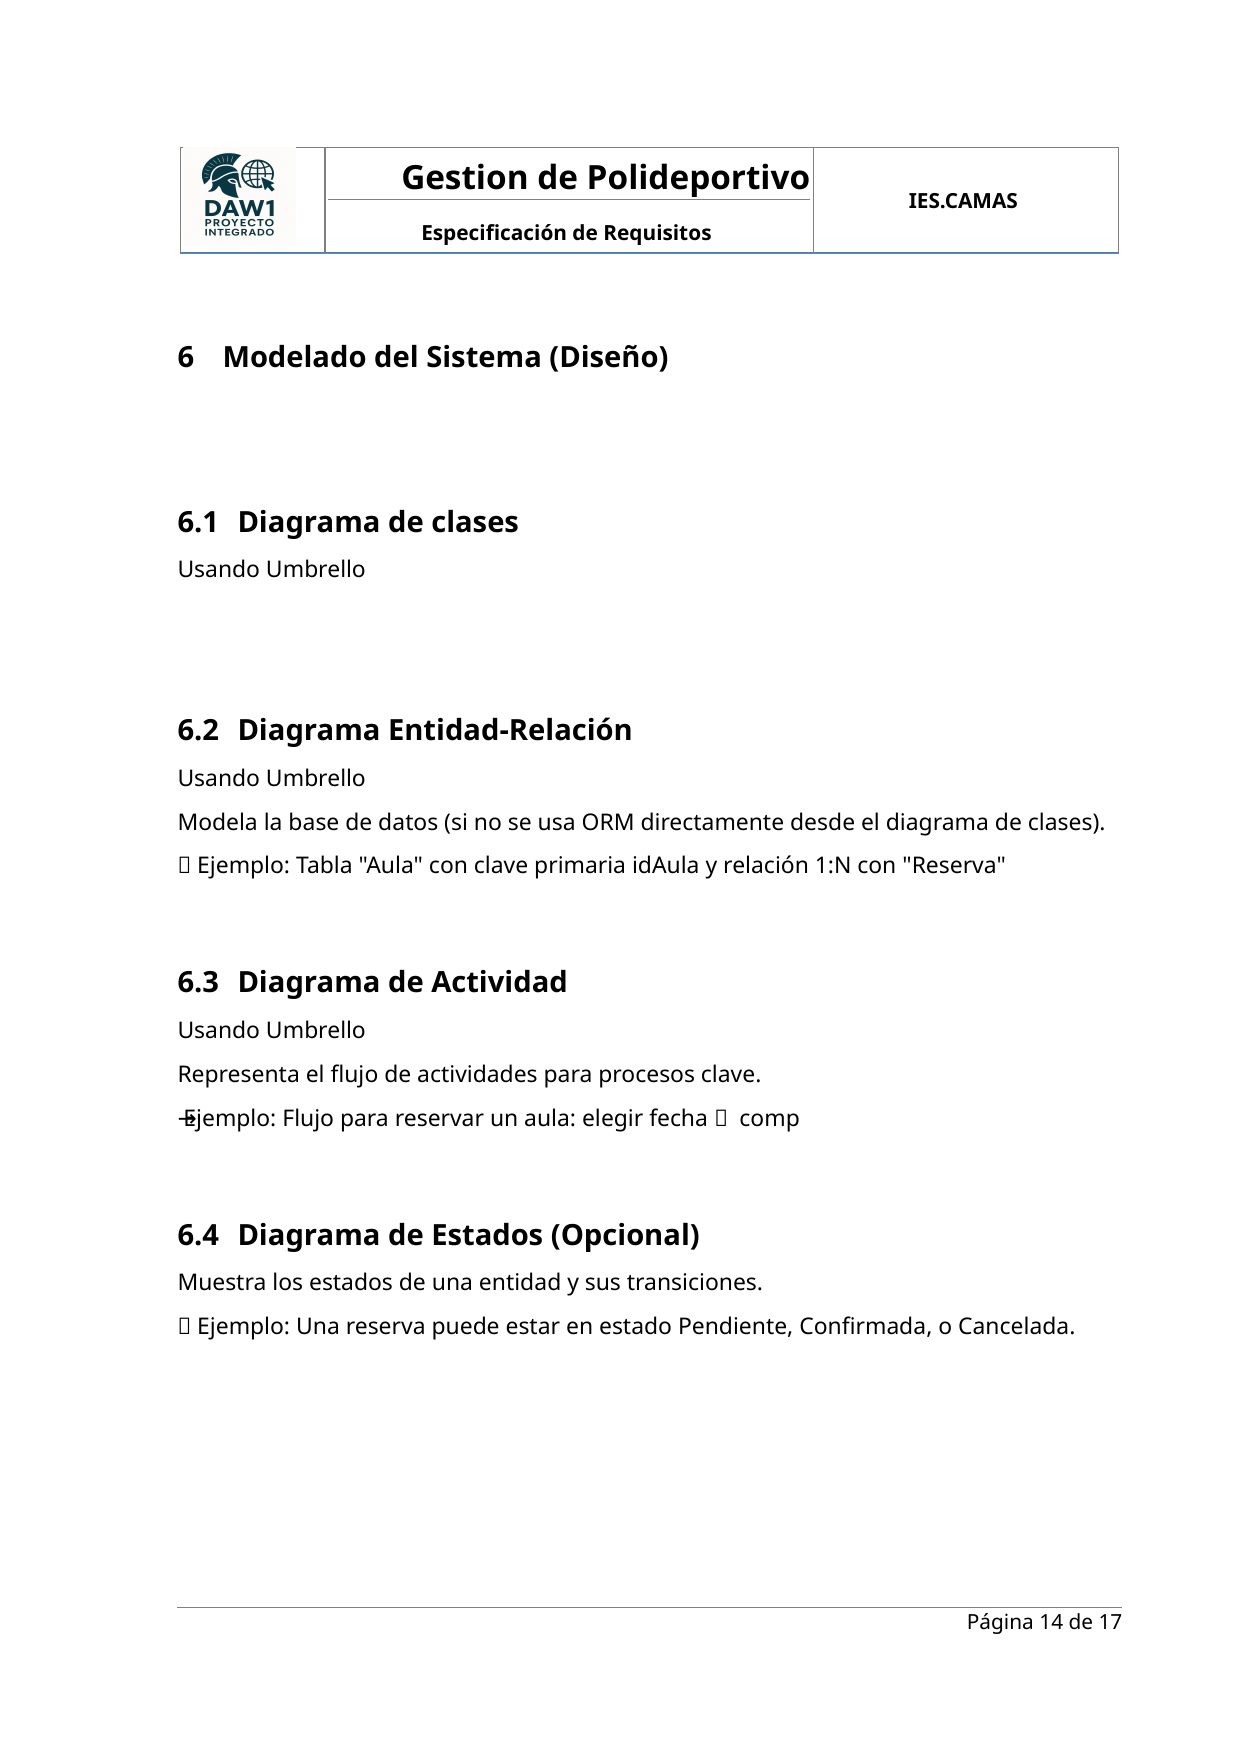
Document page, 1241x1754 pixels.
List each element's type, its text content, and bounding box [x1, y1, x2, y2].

picture [183, 147, 296, 246]
text 🔹 Ejemplo: Tabla "Aula" con clave primaria idAula y relación 1:N con "Reserva" [177, 849, 1122, 881]
text 🔹 Ejemplo: Flujo para reservar un aula: elegir fecha → comp [177, 1101, 1122, 1133]
text Usando Umbrello [177, 1014, 1122, 1045]
subtitle Modelado del Sistema (Diseño) [177, 336, 1122, 376]
text 🔹 Ejemplo: Una reserva puede estar en estado Pendiente, Confirmada, o Cancelada. [177, 1310, 1122, 1341]
text Usando Umbrello [177, 553, 1122, 584]
subtitle Diagrama de Actividad [177, 962, 1122, 1001]
subtitle Diagrama Entidad-Relación [177, 709, 1122, 749]
text Modela la base de datos (si no se usa ORM directamente desde el diagrama de clases). [177, 806, 1122, 837]
text Muestra los estados de una entidad y sus transiciones. [177, 1266, 1122, 1297]
subtitle Diagrama de Estados (Opcional) [177, 1214, 1122, 1254]
text Representa el flujo de actividades para procesos clave. [177, 1058, 1122, 1089]
subtitle Diagrama de clases [177, 501, 1122, 541]
text Usando Umbrello [177, 762, 1122, 793]
